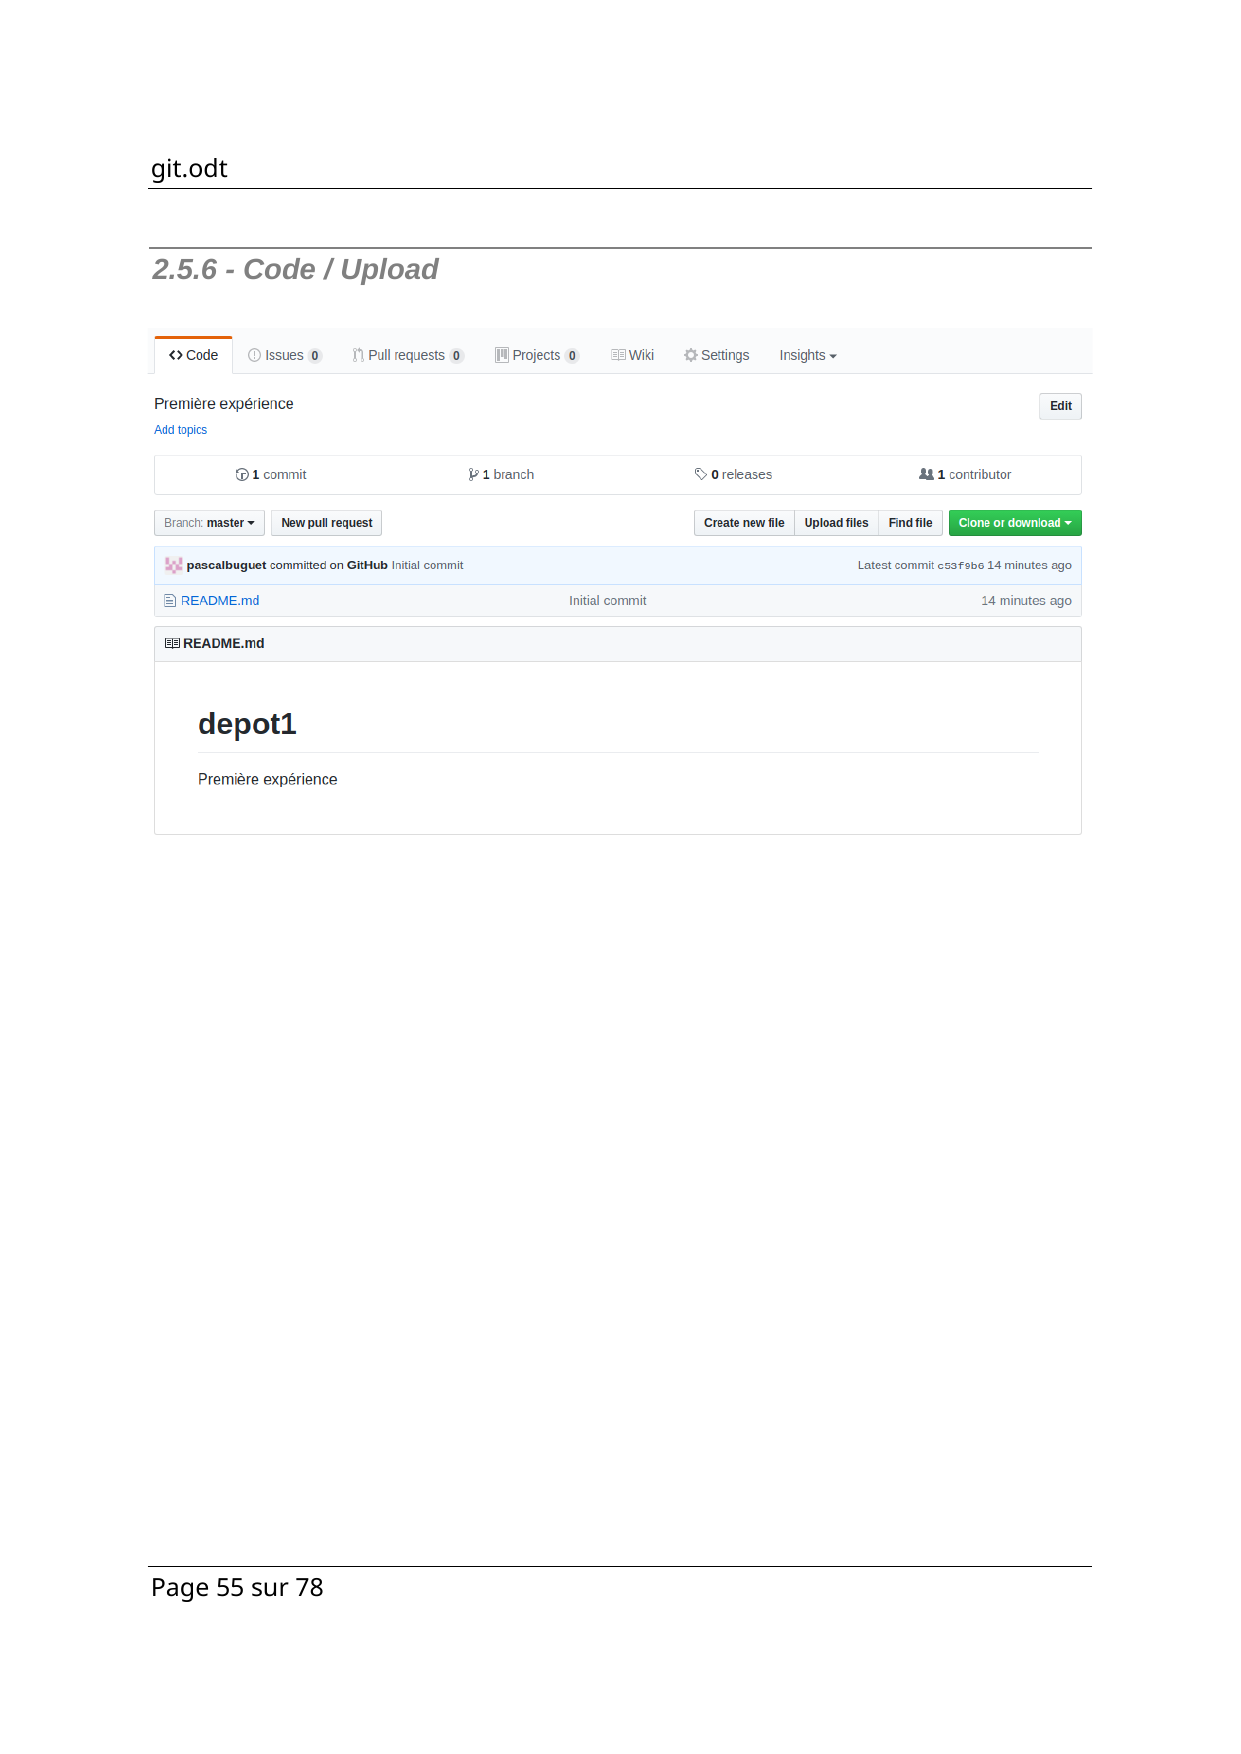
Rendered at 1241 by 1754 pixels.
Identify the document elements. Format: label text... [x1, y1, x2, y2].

subtitle - Code / Upload [149, 249, 1092, 288]
picture [147, 328, 1093, 839]
